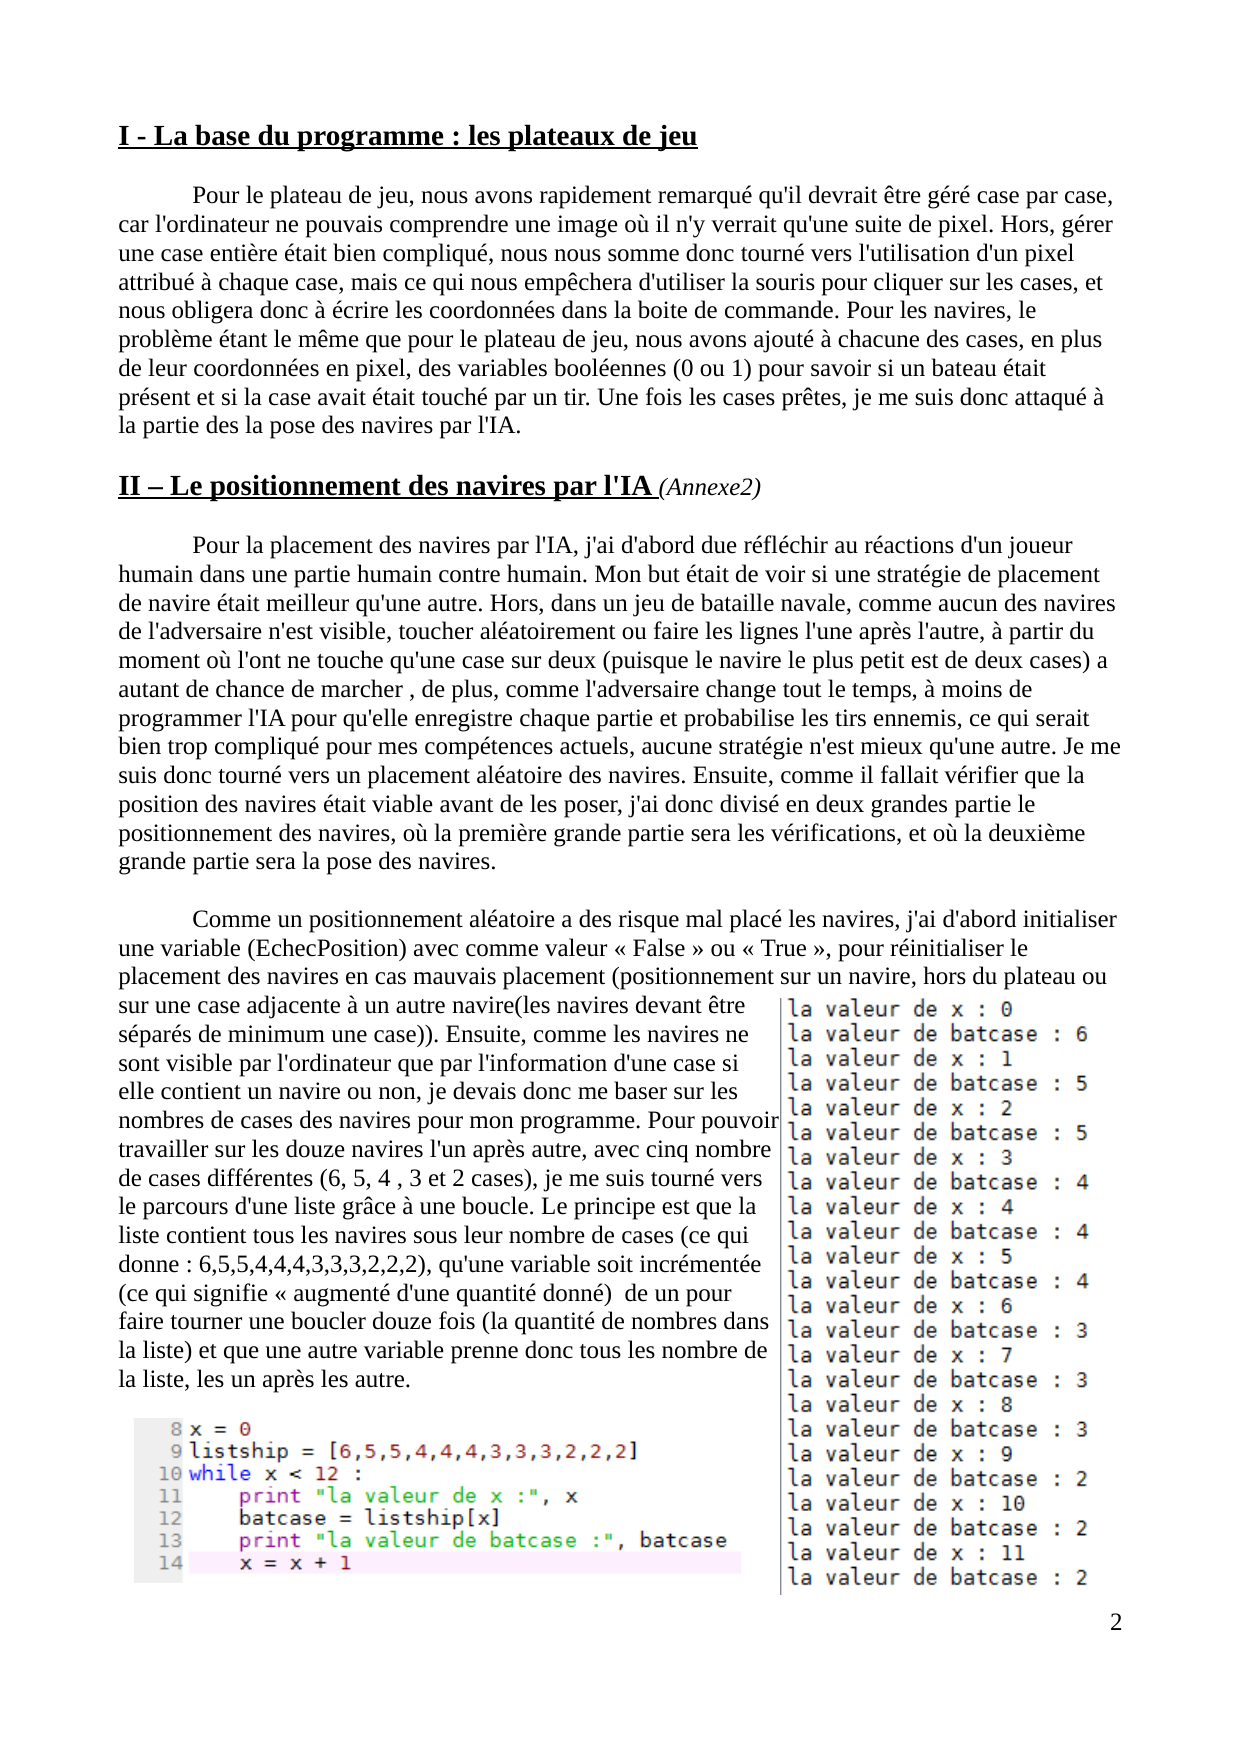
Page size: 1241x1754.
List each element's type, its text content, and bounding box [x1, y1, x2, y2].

text Pour la placement des navires par l'IA, j'ai d'abord due réfléchir au réactions d'un joueur humain dans une partie humain contre humain. Mon but était de voir si une stratégie de placement de navire était meilleur qu'une autre. Hors, dans un jeu de bataille navale, comme aucun des navires de l'adversaire n'est visible, toucher aléatoirement ou faire les lignes l'une après l'autre, à partir du moment où l'ont ne touche qu'une case sur deux (puisque le navire le plus petit est de deux cases) a autant de chance de marcher , de plus, comme l'adversaire change tout le temps, à moins de programmer l'IA pour qu'elle enregistre chaque partie et probabilise les tirs ennemis, ce qui serait bien trop compliqué pour mes compétences actuels, aucune stratégie n'est mieux qu'une autre. Je me suis donc tourné vers un placement aléatoire des navires. Ensuite, comme il fallait vérifier que la position des navires était viable avant de les poser, j'ai donc divisé en deux grandes partie le positionnement des navires, où la première grande partie sera les vérifications, et où la deuxième grande partie sera la pose des navires. [118, 530, 1122, 875]
text I - La base du programme : les plateaux de jeu [118, 118, 1122, 152]
text II – Le positionnement des navires par l'IA (Annexe2) [118, 468, 1122, 501]
text Comme un positionnement aléatoire a des risque mal placé les navires, j'ai d'abord initialiser une variable (EchecPosition) avec comme valeur « False » ou « True », pour réinitialiser le placement des navires en cas mauvais placement (positionnement sur un navire, hors du plateau ou sur une case adjacente à un autre navire(les navires devant être séparés de minimum une case)). Ensuite, comme les navires ne sont visible par l'ordinateur que par l'information d'une case si elle contient un navire ou non, je devais donc me baser sur les nombres de cases des navires pour mon programme. Pour pouvoir travailler sur les douze navires l'un après autre, avec cinq nombre de cases différentes (6, 5, 4 , 3 et 2 cases), je me suis tourné vers le parcours d'une liste grâce à une boucle. Le principe est que la liste contient tous les navires sous leur nombre de cases (ce qui donne : 6,5,5,4,4,4,3,3,3,2,2,2), qu'une variable soit incrémentée (ce qui signifie « augmenté d'une quantité donné) de un pour faire tourner une boucler douze fois (la quantité de nombres dans la liste) et que une autre variable prenne donc tous les nombre de la liste, les un après les autre. [118, 904, 1122, 1393]
picture [780, 998, 1109, 1595]
text Pour le plateau de jeu, nous avons rapidement remarqué qu'il devrait être géré case par case, car l'ordinateur ne pouvais comprendre une image où il n'y verrait qu'une suite de pixel. Hors, gérer une case entière était bien compliqué, nous nous somme donc tourné vers l'utilisation d'un pixel attribué à chaque case, mais ce qui nous empêchera d'utiliser la souris pour cliquer sur les cases, et nous obligera donc à écrire les coordonnées dans la boite de commande. Pour les navires, le problème étant le même que pour le plateau de jeu, nous avons ajouté à chacune des cases, en plus de leur coordonnées en pixel, des variables booléennes (0 ou 1) pour savoir si un bateau était présent et si la case avait était touché par un tir. Une fois les cases prêtes, je me suis donc attaqué à la partie des la pose des navires par l'IA. [118, 180, 1122, 439]
picture [133, 1418, 742, 1583]
